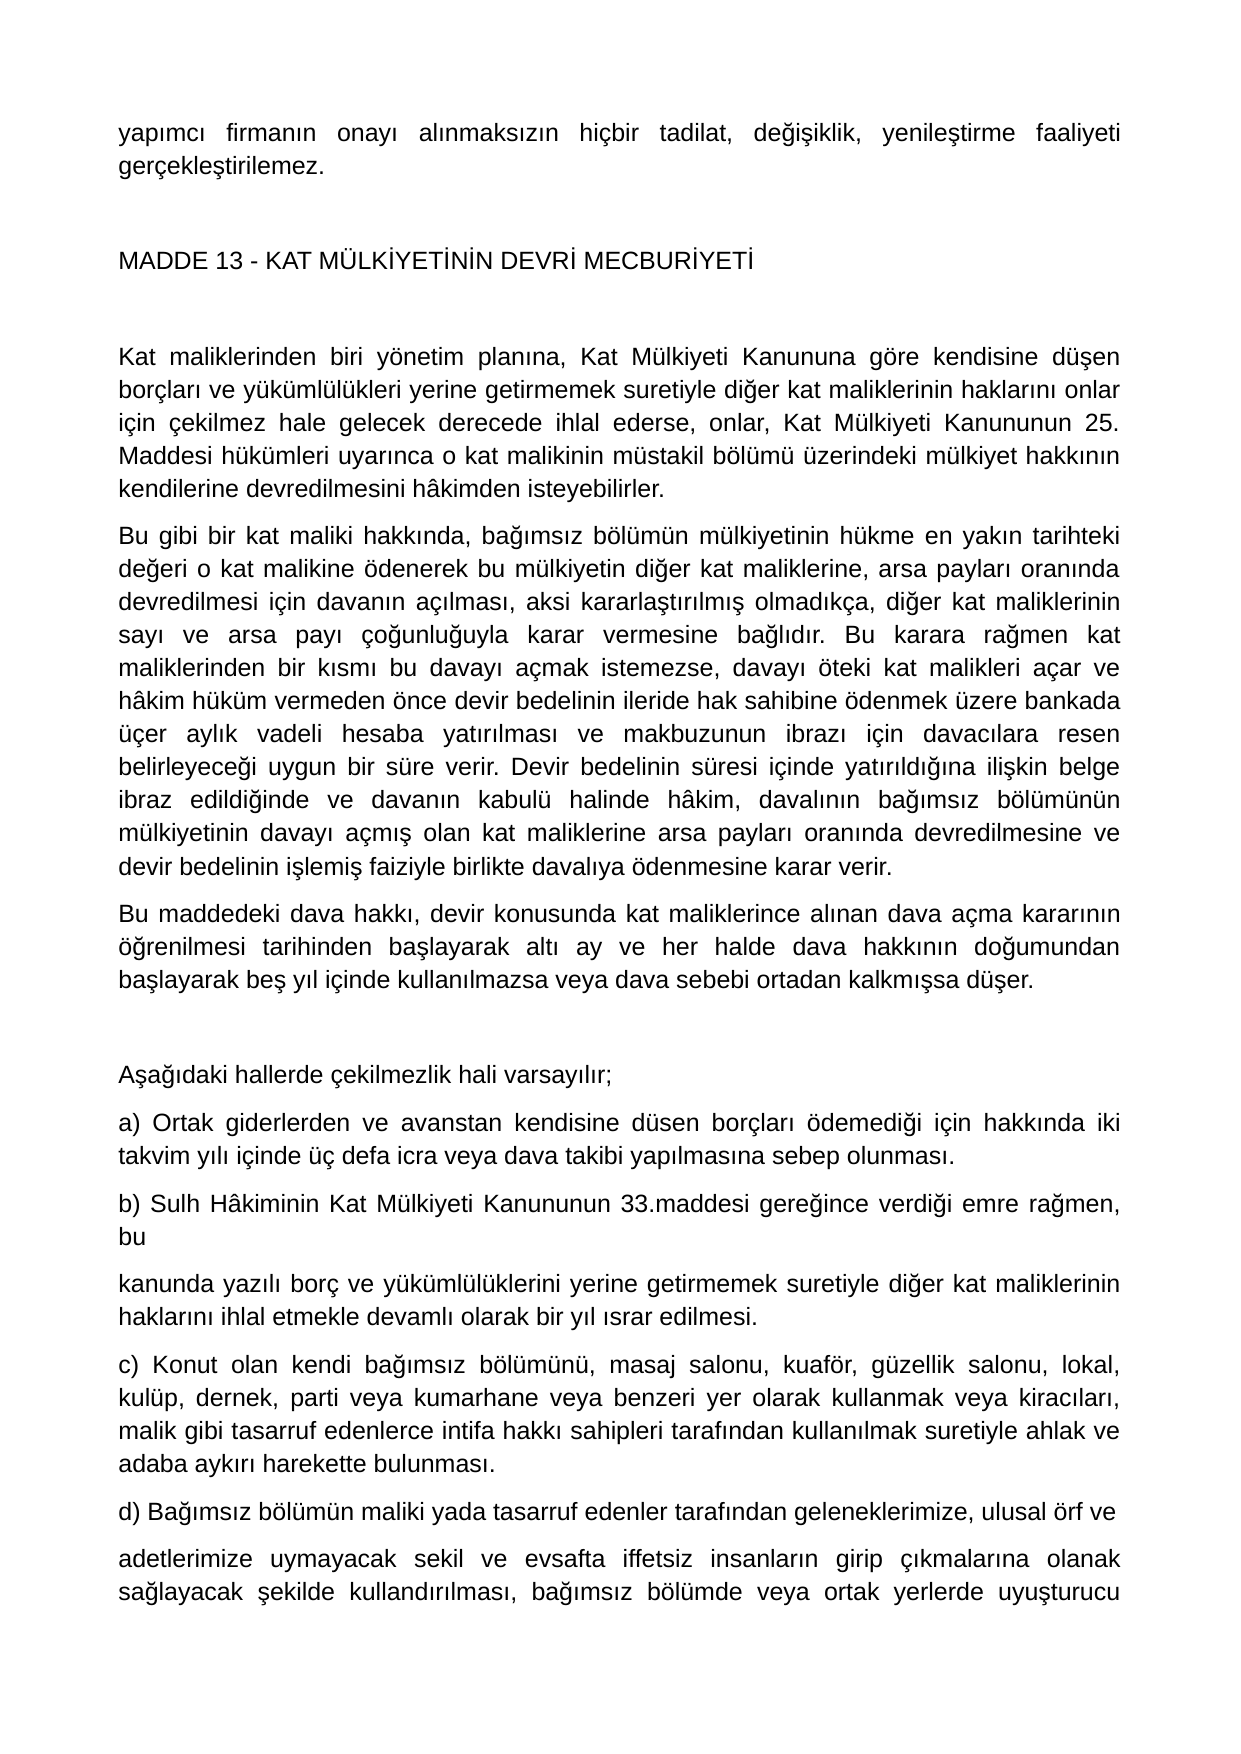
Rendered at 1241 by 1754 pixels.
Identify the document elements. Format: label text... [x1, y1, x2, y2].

text MADDE 13 - KAT MÜLKİYETİNİN DEVRİ MECBURİYETİ [118, 246, 1122, 275]
text kanunda yazılı borç ve yükümlülüklerini yerine getirmemek suretiyle diğer kat maliklerinin haklarını ihlal etmekle devamlı olarak bir yıl ısrar edilmesi. [118, 1269, 1122, 1331]
text Aşağıdaki hallerde çekilmezlik hali varsayılır; [118, 1060, 1122, 1089]
text yapımcı firmanın onayı alınmaksızın hiçbir tadilat, değişiklik, yenileştirme faaliyeti gerçekleştirilemez. [118, 118, 1122, 180]
text a) Ortak giderlerden ve avanstan kendisine düsen borçları ödemediği için hakkında iki takvim yılı içinde üç defa icra veya dava takibi yapılmasına sebep olunması. [118, 1108, 1122, 1170]
text d) Bağımsız bölümün maliki yada tasarruf edenler tarafından geleneklerimize, ulusal örf ve [118, 1496, 1122, 1525]
text Bu maddedeki dava hakkı, devir konusunda kat maliklerince alınan dava açma kararının öğrenilmesi tarihinden başlayarak altı ay ve her halde dava hakkının doğumundan başlayarak beş yıl içinde kullanılmazsa veya dava sebebi ortadan kalkmışsa düşer. [118, 899, 1122, 994]
text adetlerimize uymayacak sekil ve evsafta iffetsiz insanların girip çıkmalarına olanak sağlayacak şekilde kullandırılması, bağımsız bölümde veya ortak yerlerde uyuşturucu [118, 1544, 1122, 1606]
text Kat maliklerinden biri yönetim planına, Kat Mülkiyeti Kanununa göre kendisine düşen borçları ve yükümlülükleri yerine getirmemek suretiyle diğer kat maliklerinin haklarını onlar için çekilmez hale gelecek derecede ihlal ederse, onlar, Kat Mülkiyeti Kanununun 25. Maddesi hükümleri uyarınca o kat malikinin müstakil bölümü üzerindeki mülkiyet hakkının kendilerine devredilmesini hâkimden isteyebilirler. [118, 342, 1122, 502]
text Bu gibi bir kat maliki hakkında, bağımsız bölümün mülkiyetinin hükme en yakın tarihteki değeri o kat malikine ödenerek bu mülkiyetin diğer kat maliklerine, arsa payları oranında devredilmesi için davanın açılması, aksi kararlaştırılmış olmadıkça, diğer kat maliklerinin sayı ve arsa payı çoğunluğuyla karar vermesine bağlıdır. Bu karara rağmen kat maliklerinden bir kısmı bu davayı açmak istemezse, davayı öteki kat malikleri açar ve hâkim hüküm vermeden önce devir bedelinin ileride hak sahibine ödenmek üzere bankada üçer aylık vadeli hesaba yatırılması ve makbuzunun ibrazı için davacılara resen belirleyeceği uygun bir süre verir. Devir bedelinin süresi içinde yatırıldığına ilişkin belge ibraz edildiğinde ve davanın kabulü halinde hâkim, davalının bağımsız bölümünün mülkiyetinin davayı açmış olan kat maliklerine arsa payları oranında devredilmesine ve devir bedelinin işlemiş faiziyle birlikte davalıya ödenmesine karar verir. [118, 521, 1122, 880]
text c) Konut olan kendi bağımsız bölümünü, masaj salonu, kuaför, güzellik salonu, lokal, kulüp, dernek, parti veya kumarhane veya benzeri yer olarak kullanmak veya kiracıları, malik gibi tasarruf edenlerce intifa hakkı sahipleri tarafından kullanılmak suretiyle ahlak ve adaba aykırı harekette bulunması. [118, 1350, 1122, 1478]
text b) Sulh Hâkiminin Kat Mülkiyeti Kanununun 33.maddesi gereğince verdiği emre rağmen, bu [118, 1188, 1122, 1250]
